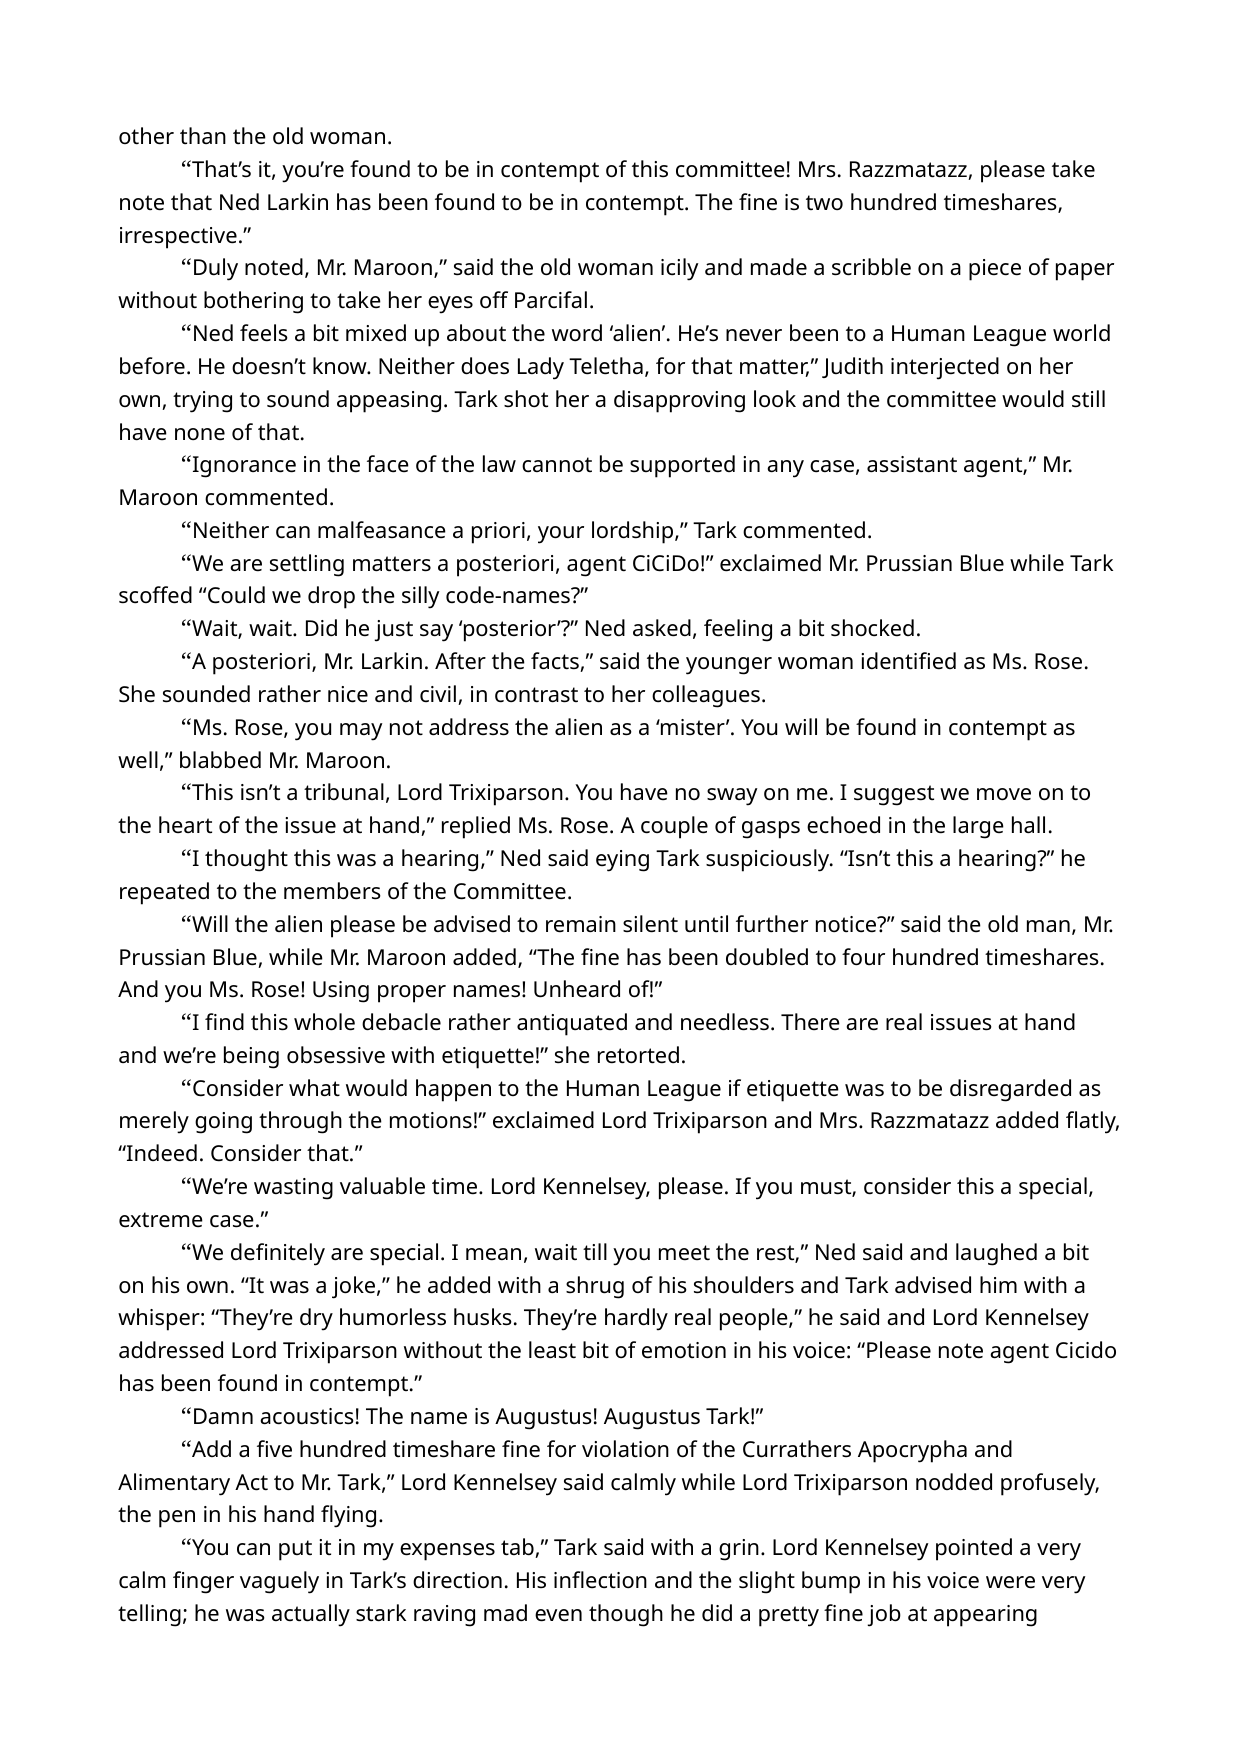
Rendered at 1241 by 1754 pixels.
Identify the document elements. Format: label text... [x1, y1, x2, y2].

text “We definitely are special. I mean, wait till you meet the rest,” Ned said and laughed a bit on his own. “It was a joke,” he added with a shrug of his shoulders and Tark advised him with a whisper: “They’re dry humorless husks. They’re hardly real people,” he said and Lord Kennelsey addressed Lord Trixiparson without the least bit of emotion in his voice: “Please note agent Cicido has been found in contempt.” [118, 1234, 1122, 1398]
text “You can put it in my expenses tab,” Tark said with a grin. Lord Kennelsey pointed a very calm finger vaguely in Tark’s direction. His inflection and the slight bump in his voice were very telling; he was actually stark raving mad even though he did a pretty fine job at appearing [118, 1529, 1122, 1627]
text “Consider what would happen to the Human League if etiquette was to be disregarded as merely going through the motions!” exclaimed Lord Trixiparson and Mrs. Razzmatazz added flatly, “Indeed. Consider that.” [118, 1070, 1122, 1168]
text “Damn acoustics! The name is Augustus! Augustus Tark!” [118, 1398, 1122, 1431]
text “That’s it, you’re found to be in contempt of this committee! Mrs. Razzmatazz, please take note that Ned Larkin has been found to be in contempt. The fine is two hundred timeshares, irrespective.” [118, 151, 1122, 249]
text “This isn’t a tribunal, Lord Trixiparson. You have no sway on me. I suggest we move on to the heart of the issue at hand,” replied Ms. Rose. A couple of gasps echoed in the large hall. [118, 774, 1122, 840]
text “We are settling matters a posteriori, agent CiCiDo!” exclaimed Mr. Prussian Blue while Tark scoffed “Could we drop the silly code-names?” [118, 545, 1122, 610]
text “We’re wasting valuable time. Lord Kennelsey, please. If you must, consider this a special, extreme case.” [118, 1168, 1122, 1234]
text “Ned feels a bit mixed up about the word ‘alien’. He’s never been to a Human League world before. He doesn’t know. Neither does Lady Teletha, for that matter,” Judith interjected on her own, trying to sound appeasing. Tark shot her a disapproving look and the committee would still have none of that. [118, 315, 1122, 446]
text “Ms. Rose, you may not address the alien as a ‘mister’. You will be found in contempt as well,” blabbed Mr. Maroon. [118, 709, 1122, 774]
text “Neither can malfeasance a priori, your lordship,” Tark commented. [118, 512, 1122, 545]
text “Will the alien please be advised to remain silent until further notice?” said the old man, Mr. Prussian Blue, while Mr. Maroon added, “The fine has been doubled to four hundred timeshares. And you Ms. Rose! Using proper names! Unheard of!” [118, 906, 1122, 1004]
text “Add a five hundred timeshare fine for violation of the Currathers Apocrypha and Alimentary Act to Mr. Tark,” Lord Kennelsey said calmly while Lord Trixiparson nodded profusely, the pen in his hand flying. [118, 1431, 1122, 1529]
text other than the old woman. [118, 118, 1122, 151]
text “A posteriori, Mr. Larkin. After the facts,” said the younger woman identified as Ms. Rose. She sounded rather nice and civil, in contrast to her colleagues. [118, 643, 1122, 709]
text “I thought this was a hearing,” Ned said eying Tark suspiciously. “Isn’t this a hearing?” he repeated to the members of the Committee. [118, 840, 1122, 906]
text “Wait, wait. Did he just say ‘posterior’?” Ned asked, feeling a bit shocked. [118, 610, 1122, 643]
text “Duly noted, Mr. Maroon,” said the old woman icily and made a scribble on a piece of paper without bothering to take her eyes off Parcifal. [118, 249, 1122, 315]
text “I find this whole debacle rather antiquated and needless. There are real issues at hand and we’re being obsessive with etiquette!” she retorted. [118, 1004, 1122, 1070]
text “Ignorance in the face of the law cannot be supported in any case, assistant agent,” Mr. Maroon commented. [118, 446, 1122, 512]
